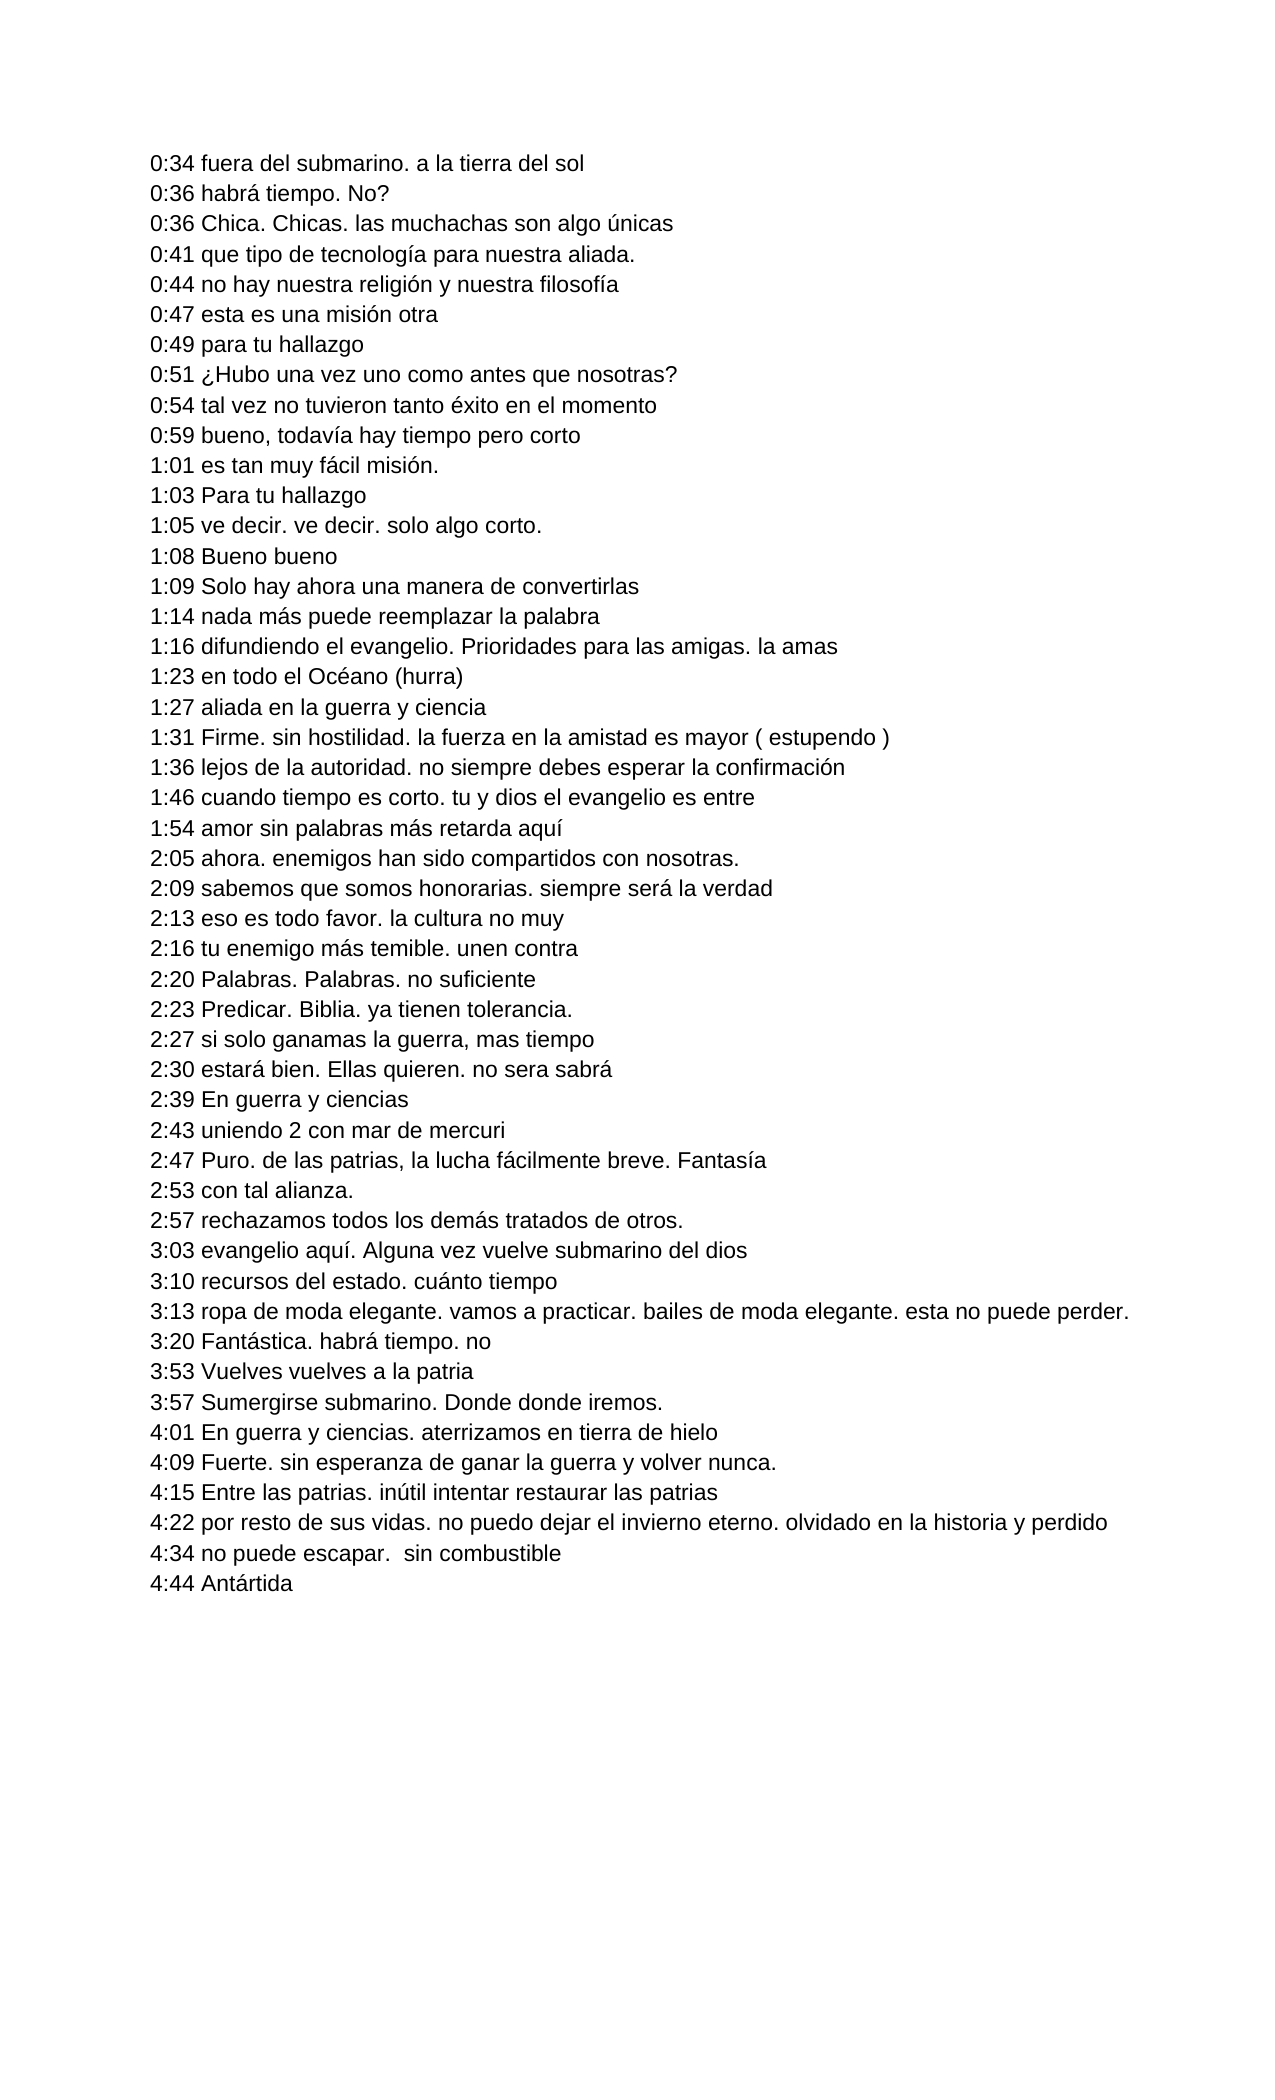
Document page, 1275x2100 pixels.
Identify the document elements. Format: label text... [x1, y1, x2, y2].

text 2:47 Puro. de las patrias, la lucha fácilmente breve. Fantasía [150, 1147, 1260, 1173]
text 4:15 Entre las patrias. inútil intentar restaurar las patrias [150, 1479, 1260, 1506]
text 3:53 Vuelves vuelves a la patria [150, 1358, 1260, 1385]
text 1:23 en todo el Océano (hurra) [150, 663, 1260, 690]
text 2:27 si solo ganamas la guerra, mas tiempo [150, 1026, 1260, 1052]
text 3:57 Sumergirse submarino. Donde donde iremos. [150, 1388, 1260, 1415]
text 2:43 uniendo 2 con mar de mercuri [150, 1117, 1260, 1143]
text 0:49 para tu hallazgo [150, 331, 1260, 358]
text 1:36 lejos de la autoridad. no siempre debes esperar la confirmación [150, 754, 1260, 781]
text 4:44 Antártida [150, 1570, 1260, 1596]
text 2:30 estará bien. Ellas quieren. no sera sabrá [150, 1056, 1260, 1083]
text 0:44 no hay nuestra religión y nuestra filosofía [150, 271, 1260, 297]
text 4:34 no puede escapar. sin combustible [150, 1539, 1260, 1566]
text 1:09 Solo hay ahora una manera de convertirlas [150, 573, 1260, 599]
text 0:47 esta es una misión otra [150, 301, 1260, 327]
text 2:16 tu enemigo más temible. unen contra [150, 935, 1260, 962]
text 1:03 Para tu hallazgo [150, 482, 1260, 509]
text 1:27 aliada en la guerra y ciencia [150, 694, 1260, 720]
text 0:51 ¿Hubo una vez uno como antes que nosotras? [150, 361, 1260, 388]
text 2:09 sabemos que somos honorarias. siempre será la verdad [150, 875, 1260, 901]
text 2:23 Predicar. Biblia. ya tienen tolerancia. [150, 996, 1260, 1022]
text 4:22 por resto de sus vidas. no puedo dejar el invierno eterno. olvidado en la historia y perdido [150, 1509, 1260, 1536]
text 1:16 difundiendo el evangelio. Prioridades para las amigas. la amas [150, 633, 1260, 660]
text 1:54 amor sin palabras más retarda aquí [150, 814, 1260, 841]
text 3:20 Fantástica. habrá tiempo. no [150, 1328, 1260, 1354]
text 2:53 con tal alianza. [150, 1177, 1260, 1203]
text 2:39 En guerra y ciencias [150, 1086, 1260, 1113]
text 0:36 habrá tiempo. No? [150, 180, 1260, 207]
text 2:13 eso es todo favor. la cultura no muy [150, 905, 1260, 932]
text 2:05 ahora. enemigos han sido compartidos con nosotras. [150, 845, 1260, 871]
text 1:05 ve decir. ve decir. solo algo corto. [150, 512, 1260, 539]
text 0:36 Chica. Chicas. las muchachas son algo únicas [150, 210, 1260, 237]
text 2:20 Palabras. Palabras. no suficiente [150, 966, 1260, 992]
text 3:13 ropa de moda elegante. vamos a practicar. bailes de moda elegante. esta no puede perder. [150, 1298, 1260, 1324]
text 1:31 Firme. sin hostilidad. la fuerza en la amistad es mayor ( estupendo ) [150, 724, 1260, 750]
text 0:59 bueno, todavía hay tiempo pero corto [150, 422, 1260, 448]
text 3:10 recursos del estado. cuánto tiempo [150, 1268, 1260, 1294]
text 4:09 Fuerte. sin esperanza de ganar la guerra y volver nunca. [150, 1449, 1260, 1475]
text 1:14 nada más puede reemplazar la palabra [150, 603, 1260, 629]
text 4:01 En guerra y ciencias. aterrizamos en tierra de hielo [150, 1419, 1260, 1445]
text 0:34 fuera del submarino. a la tierra del sol [150, 150, 1260, 176]
text 1:01 es tan muy fácil misión. [150, 452, 1260, 478]
text 2:57 rechazamos todos los demás tratados de otros. [150, 1207, 1260, 1234]
text 1:46 cuando tiempo es corto. tu y dios el evangelio es entre [150, 784, 1260, 811]
text 1:08 Bueno bueno [150, 543, 1260, 569]
text 0:41 que tipo de tecnología para nuestra aliada. [150, 241, 1260, 267]
text 0:54 tal vez no tuvieron tanto éxito en el momento [150, 392, 1260, 418]
text 3:03 evangelio aquí. Alguna vez vuelve submarino del dios [150, 1237, 1260, 1264]
